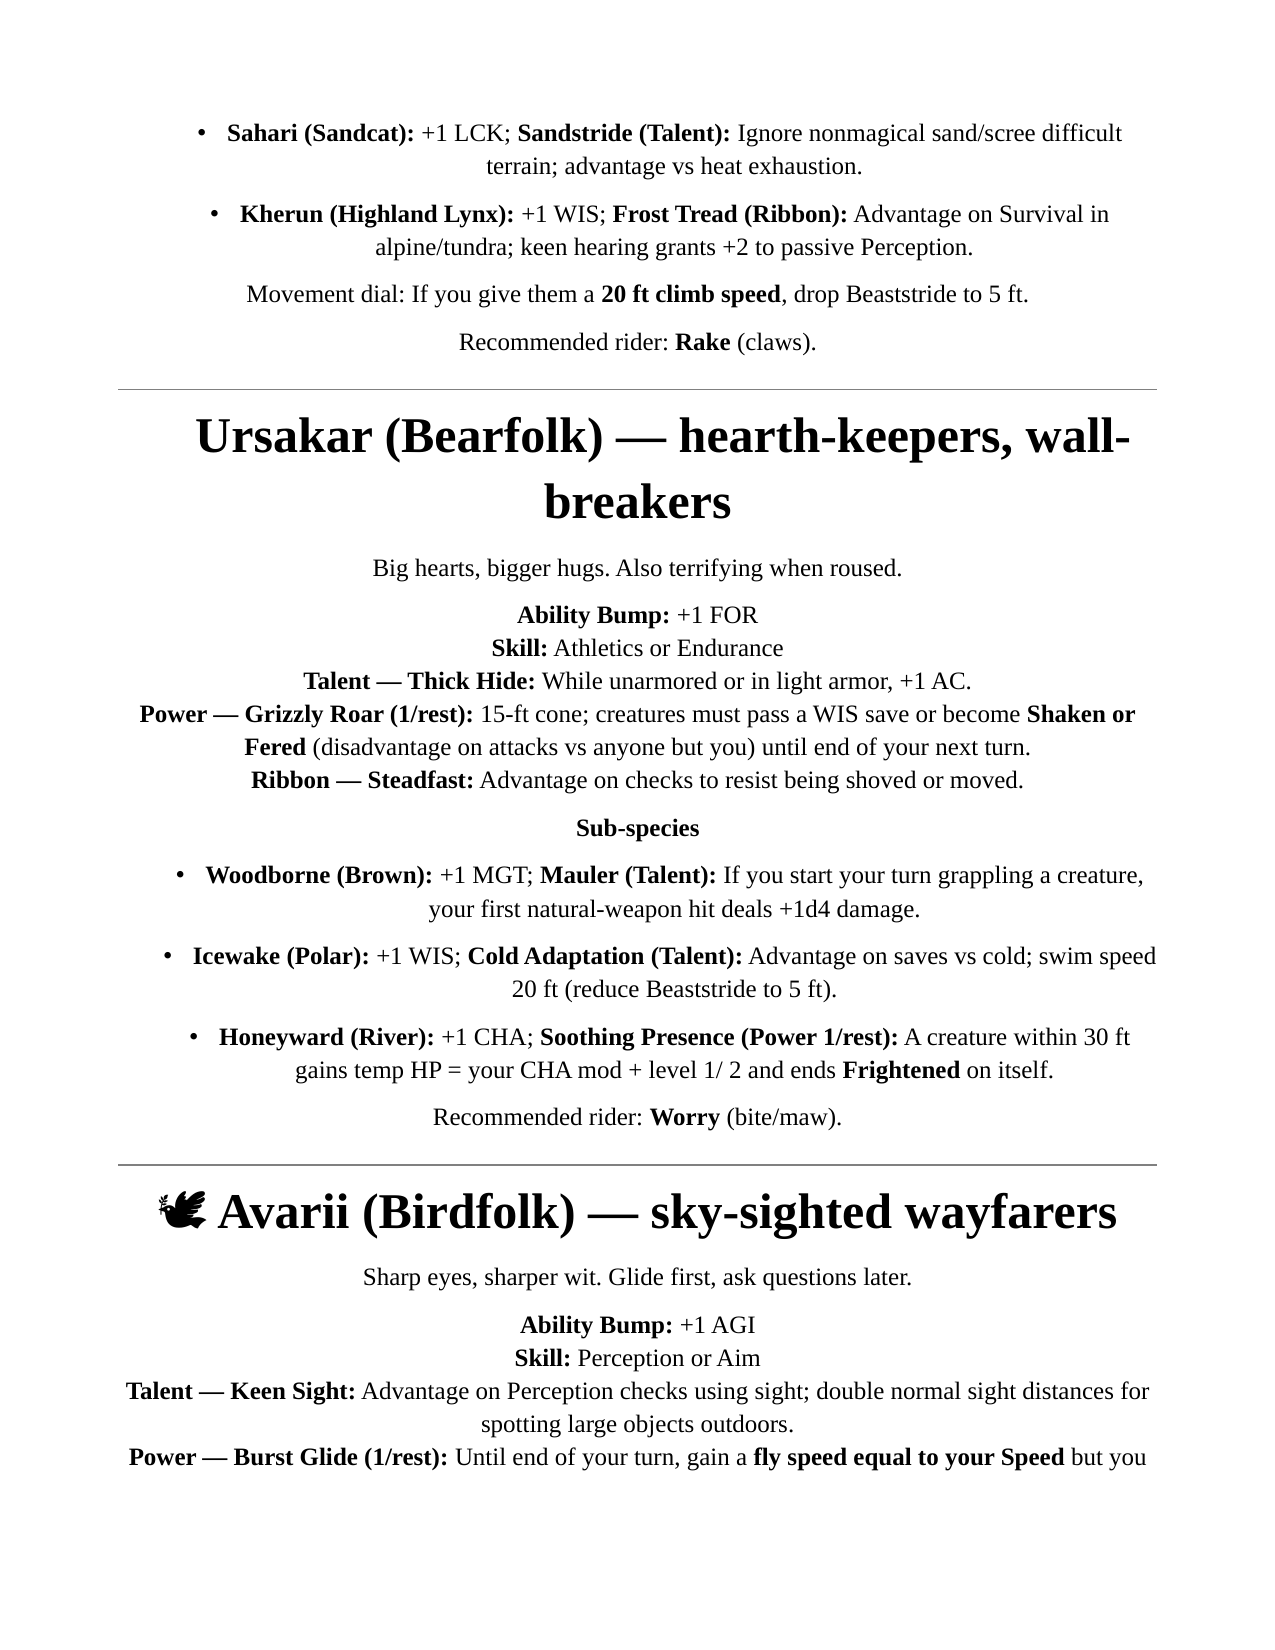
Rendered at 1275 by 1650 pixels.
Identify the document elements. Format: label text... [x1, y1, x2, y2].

text Big hearts, bigger hugs. Also terrifying when roused. [118, 553, 1157, 581]
subtitle 🐻 Ursakar (Bearfolk) — hearth-keepers, wall-breakers [118, 406, 1157, 529]
list Icewake (Polar): +1 WIS; Cold Adaptation (Talent): Advantage on saves vs cold; swim speed 20 ft (reduce Beaststride to 5 ft). [162, 941, 1157, 1003]
text Ability Bump: +1 FOR Skill: Athletics or Endurance Talent — Thick Hide: While unarmored or in light armor, +1 AC. Power — Grizzly Roar (1/rest): 15-ft cone; creatures must pass a WIS save or become Shaken or Fered (disadvantage on attacks vs anyone but you) until end of your next turn. Ribbon — Steadfast: Advantage on checks to resist being shoved or moved. [118, 600, 1157, 794]
subtitle 🕊️ Avarii (Birdfolk) — sky-sighted wayfarers [118, 1182, 1157, 1239]
text Ability Bump: +1 AGI Skill: Perception or Aim Talent — Keen Sight: Advantage on Perception checks using sight; double normal sight distances for spotting large objects outdoors. Power — Burst Glide (1/rest): Until end of your turn, gain a fly speed equal to your Speed but you [118, 1310, 1157, 1471]
text Sub-species [118, 813, 1157, 842]
list Woodborne (Brown): +1 MGT; Mauler (Talent): If you start your turn grappling a creature, your first natural-weapon hit deals +1d4 damage. [162, 861, 1157, 922]
text Sharp eyes, sharper wit. Glide first, ask questions later. [118, 1262, 1157, 1291]
text Recommended rider: Rake (claws). [177, 327, 1098, 356]
text Recommended rider: Worry (bite/maw). [177, 1102, 1098, 1131]
list Sahari (Sandcat): +1 LCK; Sandstride (Talent): Ignore nonmagical sand/scree difficult terrain; advantage vs heat exhaustion. [162, 118, 1157, 180]
list Honeyward (River): +1 CHA; Soothing Presence (Power 1/rest): A creature within 30 ft gains temp HP = your CHA mod + level 1/ 2 and ends Frightened on itself. [162, 1022, 1157, 1084]
list Kherun (Highland Lynx): +1 WIS; Frost Tread (Ribbon): Advantage on Survival in alpine/tundra; keen hearing grants +2 to passive Perception. [162, 199, 1157, 261]
text Movement dial: If you give them a 20 ft climb speed, drop Beaststride to 5 ft. [177, 279, 1098, 308]
